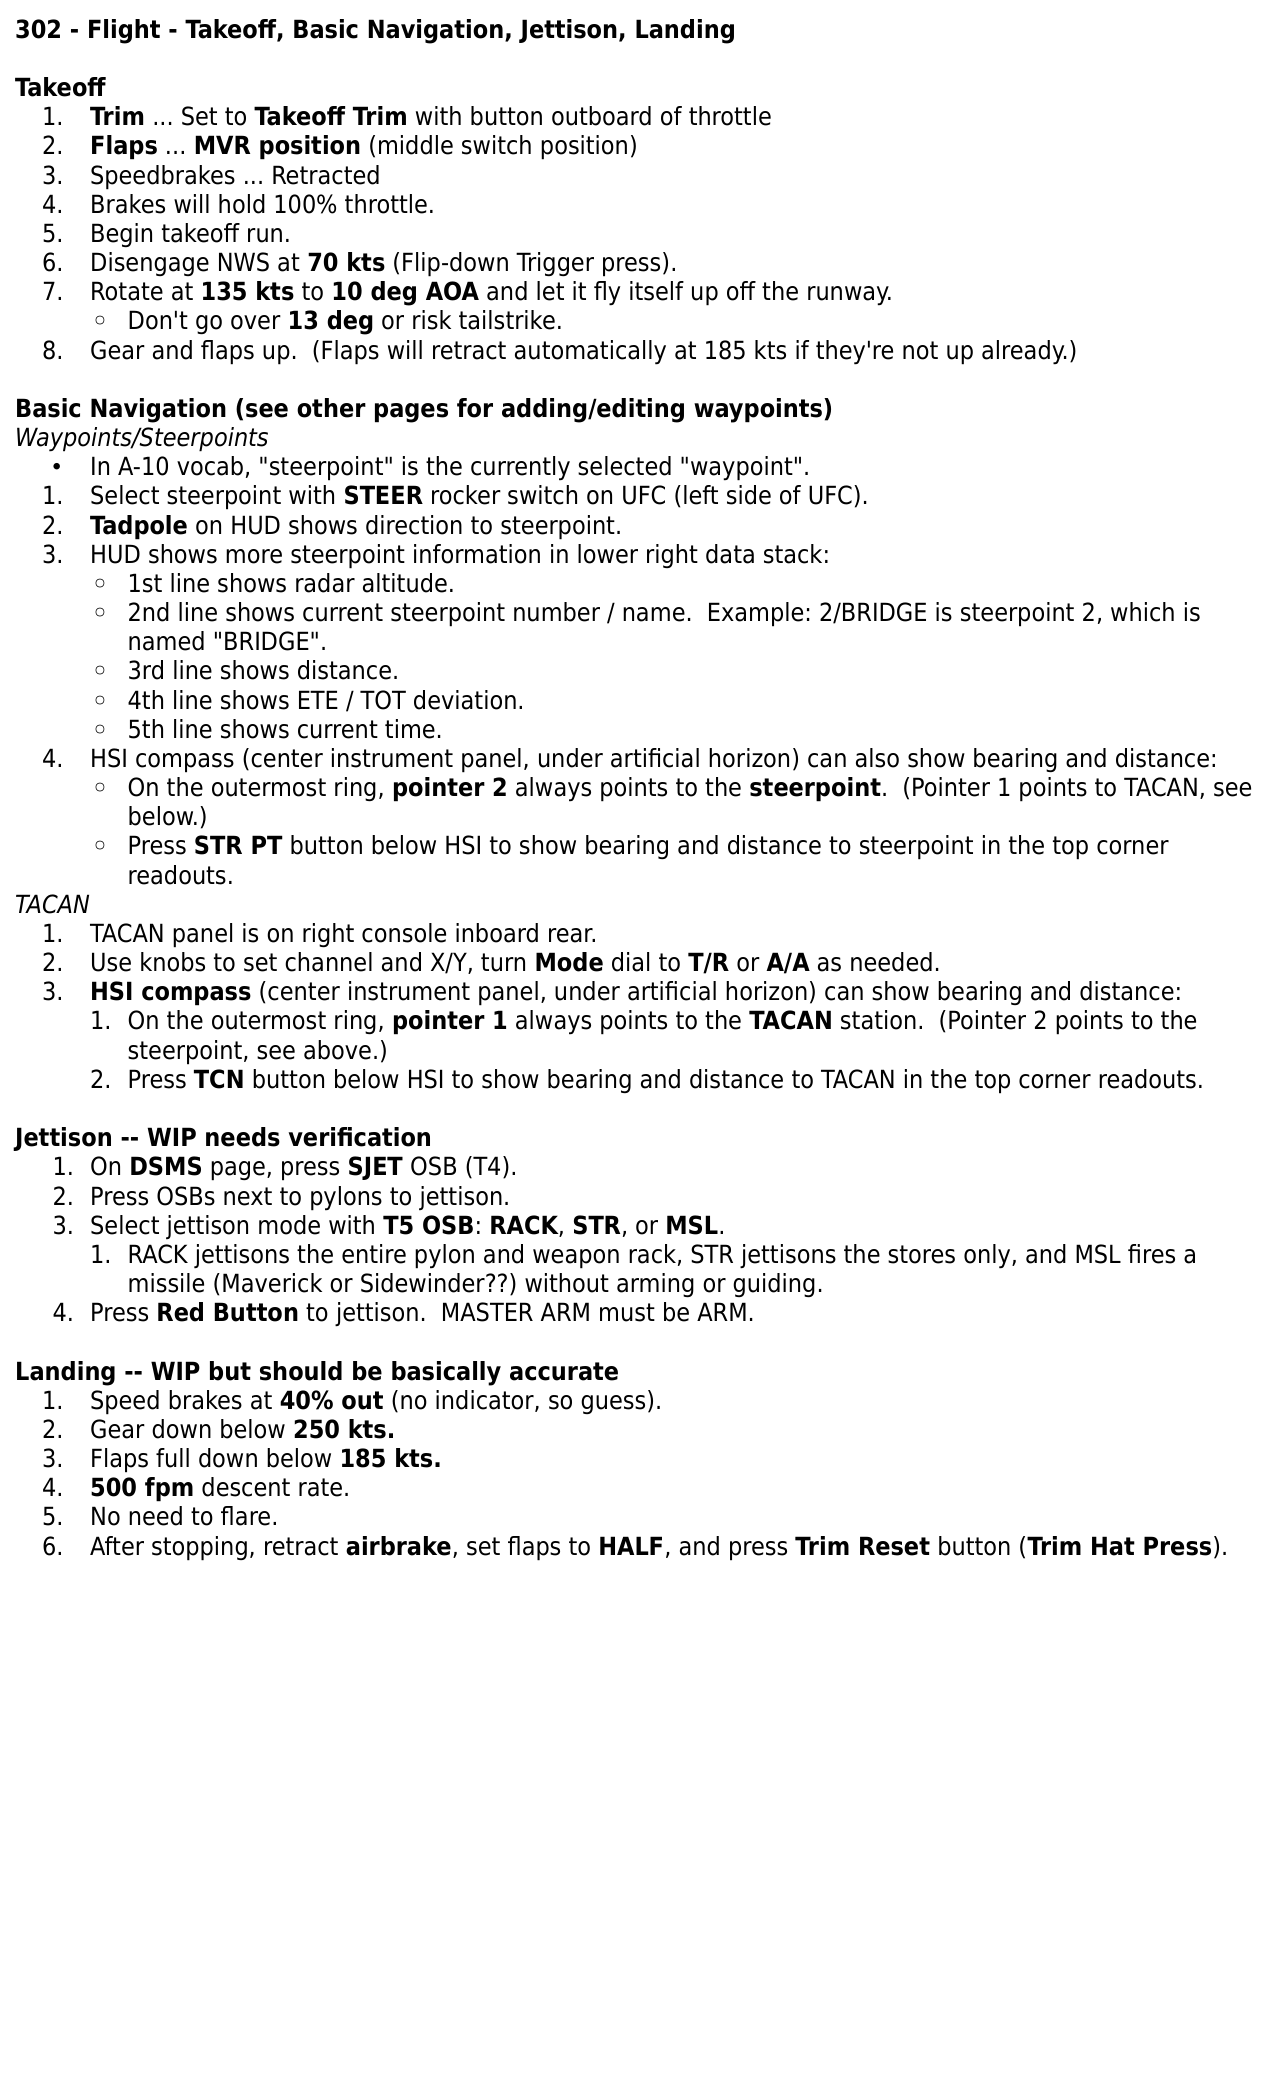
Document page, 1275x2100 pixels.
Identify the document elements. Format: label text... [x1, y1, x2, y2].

text Takeoff [15, 73, 1260, 102]
list Use knobs to set channel and X/Y, turn Mode dial to T/R or A/A as needed. [52, 948, 1260, 977]
list After stopping, retract airbrake, set flaps to HALF, and press Trim Reset button (Trim Hat Press). [52, 1532, 1260, 1561]
list Select jettison mode with T5 OSB: RACK, STR, or MSL. [52, 1211, 1260, 1240]
list Brakes will hold 100% throttle. [52, 190, 1260, 219]
list Don't go over 13 deg or risk tailstrike. [90, 307, 1260, 336]
list Gear and flaps up. (Flaps will retract automatically at 185 kts if they're not up already.) [52, 336, 1260, 365]
text Basic Navigation (see other pages for adding/editing waypoints) [15, 394, 1260, 423]
text TACAN [15, 890, 1260, 919]
list 4th line shows ETE / TOT deviation. [90, 686, 1260, 715]
list 2nd line shows current steerpoint number / name. Example: 2/BRIDGE is steerpoint 2, which is named "BRIDGE". [90, 598, 1260, 657]
list Rotate at 135 kts to 10 deg AOA and let it fly itself up off the runway. [52, 277, 1260, 307]
list Press Red Button to jettison. MASTER ARM must be ARM. [52, 1298, 1260, 1327]
text Landing -- WIP but should be basically accurate [15, 1357, 1260, 1386]
list 5th line shows current time. [90, 715, 1260, 744]
list Flaps ... MVR position (middle switch position) [52, 132, 1260, 161]
list 1st line shows radar altitude. [90, 569, 1260, 598]
list Press TCN button below HSI to show bearing and distance to TACAN in the top corner readouts. [90, 1065, 1260, 1094]
text Jettison -- WIP needs verification [15, 1123, 1260, 1152]
list 500 fpm descent rate. [52, 1473, 1260, 1502]
list Flaps full down below 185 kts. [52, 1444, 1260, 1473]
list In A-10 vocab, "steerpoint" is the currently selected "waypoint". [52, 452, 1260, 482]
list HUD shows more steerpoint information in lower right data stack: [52, 540, 1260, 569]
list Begin takeoff run. [52, 219, 1260, 248]
list HSI compass (center instrument panel, under artificial horizon) can also show bearing and distance: [52, 744, 1260, 773]
list Trim ... Set to Takeoff Trim with button outboard of throttle [52, 102, 1260, 132]
list Gear down below 250 kts. [52, 1415, 1260, 1444]
list On the outermost ring, pointer 2 always points to the steerpoint. (Pointer 1 points to TACAN, see below.) [90, 773, 1260, 832]
list Select steerpoint with STEER rocker switch on UFC (left side of UFC). [52, 482, 1260, 511]
list Disengage NWS at 70 kts (Flip-down Trigger press). [52, 248, 1260, 277]
text 302 - Flight - Takeoff, Basic Navigation, Jettison, Landing [15, 15, 1260, 44]
list Press OSBs next to pylons to jettison. [52, 1182, 1260, 1211]
list RACK jettisons the entire pylon and weapon rack, STR jettisons the stores only, and MSL fires a missile (Maverick or Sidewinder??) without arming or guiding. [90, 1240, 1260, 1298]
list Tadpole on HUD shows direction to steerpoint. [52, 511, 1260, 540]
list On the outermost ring, pointer 1 always points to the TACAN station. (Pointer 2 points to the steerpoint, see above.) [90, 1007, 1260, 1065]
list TACAN panel is on right console inboard rear. [52, 919, 1260, 948]
list On DSMS page, press SJET OSB (T4). [52, 1152, 1260, 1182]
list No need to flare. [52, 1502, 1260, 1532]
list Press STR PT button below HSI to show bearing and distance to steerpoint in the top corner readouts. [90, 832, 1260, 890]
list Speedbrakes ... Retracted [52, 161, 1260, 190]
text Waypoints/Steerpoints [15, 423, 1260, 452]
list HSI compass (center instrument panel, under artificial horizon) can show bearing and distance: [52, 977, 1260, 1007]
list Speed brakes at 40% out (no indicator, so guess). [52, 1386, 1260, 1415]
list 3rd line shows distance. [90, 657, 1260, 686]
